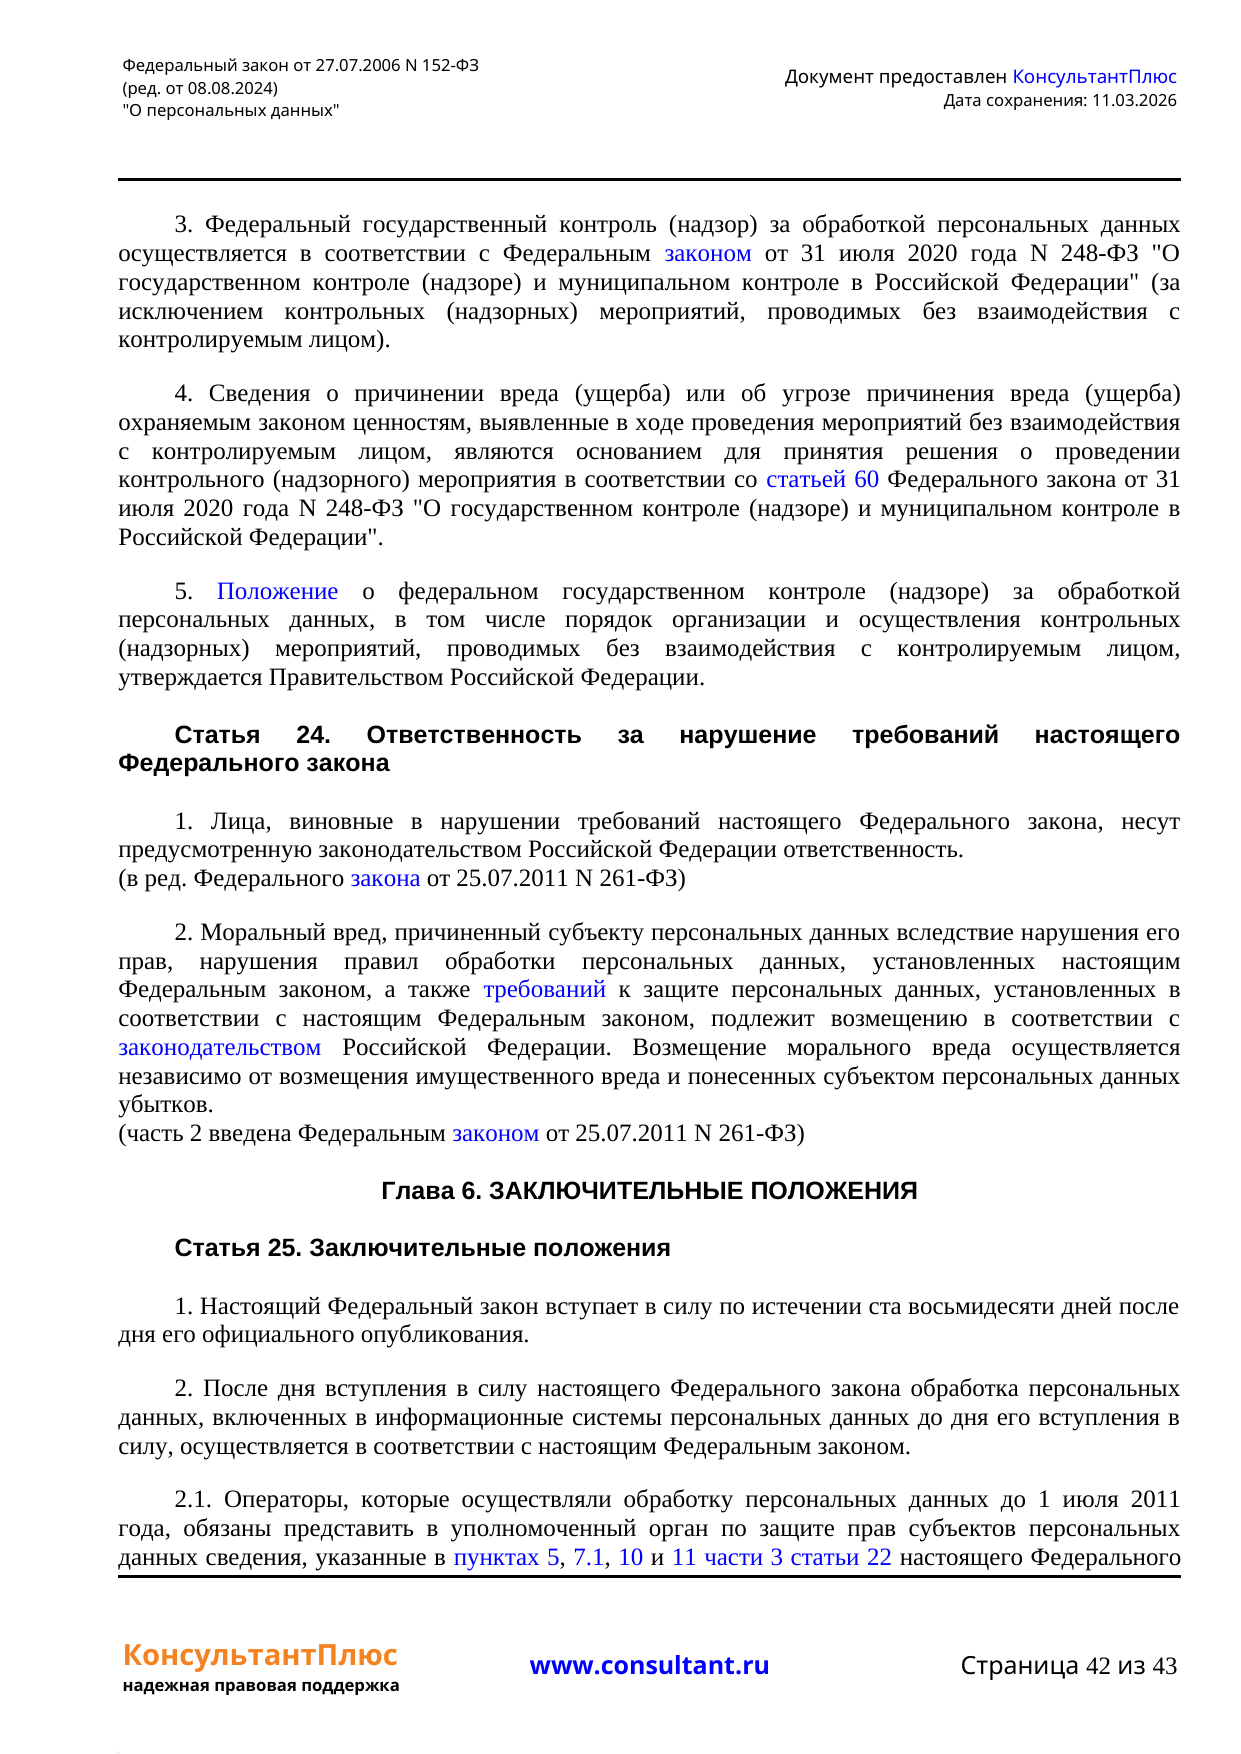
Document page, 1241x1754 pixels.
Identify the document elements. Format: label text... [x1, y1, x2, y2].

text 2. Моральный вред, причиненный субъекту персональных данных вследствие нарушения его прав, нарушения правил обработки персональных данных, установленных настоящим Федеральным законом, а также требований к защите персональных данных, установленных в соответствии с настоящим Федеральным законом, подлежит возмещению в соответствии с законодательством Российской Федерации. Возмещение морального вреда осуществляется независимо от возмещения имущественного вреда и понесенных субъектом персональных данных убытков. [118, 917, 1181, 1118]
text (часть 2 введена Федеральным законом от 25.07.2011 N 261-ФЗ) [118, 1118, 1181, 1147]
text 2. После дня вступления в силу настоящего Федерального закона обработка персональных данных, включенных в информационные системы персональных данных до дня его вступления в силу, осуществляется в соответствии с настоящим Федеральным законом. [118, 1373, 1181, 1459]
text 4. Сведения о причинении вреда (ущерба) или об угрозе причинения вреда (ущерба) охраняемым законом ценностям, выявленные в ходе проведения мероприятий без взаимодействия с контролируемым лицом, являются основанием для принятия решения о проведении контрольного (надзорного) мероприятия в соответствии со статьей 60 Федерального закона от 31 июля 2020 года N 248-ФЗ "О государственном контроле (надзоре) и муниципальном контроле в Российской Федерации". [118, 378, 1181, 551]
text 5. Положение о федеральном государственном контроле (надзоре) за обработкой персональных данных, в том числе порядок организации и осуществления контрольных (надзорных) мероприятий, проводимых без взаимодействия с контролируемым лицом, утверждается Правительством Российской Федерации. [118, 576, 1181, 691]
text 3. Федеральный государственный контроль (надзор) за обработкой персональных данных осуществляется в соответствии с Федеральным законом от 31 июля 2020 года N 248-ФЗ "О государственном контроле (надзоре) и муниципальном контроле в Российской Федерации" (за исключением контрольных (надзорных) мероприятий, проводимых без взаимодействия с контролируемым лицом). [118, 209, 1181, 353]
text (в ред. Федерального закона от 25.07.2011 N 261-ФЗ) [118, 863, 1181, 892]
text 1. Лица, виновные в нарушении требований настоящего Федерального закона, несут предусмотренную законодательством Российской Федерации ответственность. [118, 806, 1181, 863]
title Статья 25. Заключительные положения [118, 1233, 1181, 1262]
title Статья 24. Ответственность за нарушение требований настоящего Федерального закона [118, 719, 1181, 777]
text 2.1. Операторы, которые осуществляли обработку персональных данных до 1 июля 2011 года, обязаны представить в уполномоченный орган по защите прав субъектов персональных данных сведения, указанные в пунктах 5, 7.1, 10 и 11 части 3 статьи 22 настоящего Федерального [118, 1484, 1181, 1571]
text 1. Настоящий Федеральный закон вступает в силу по истечении ста восьмидесяти дней после дня его официального опубликования. [118, 1291, 1181, 1348]
title Глава 6. ЗАКЛЮЧИТЕЛЬНЫЕ ПОЛОЖЕНИЯ [118, 1176, 1181, 1204]
